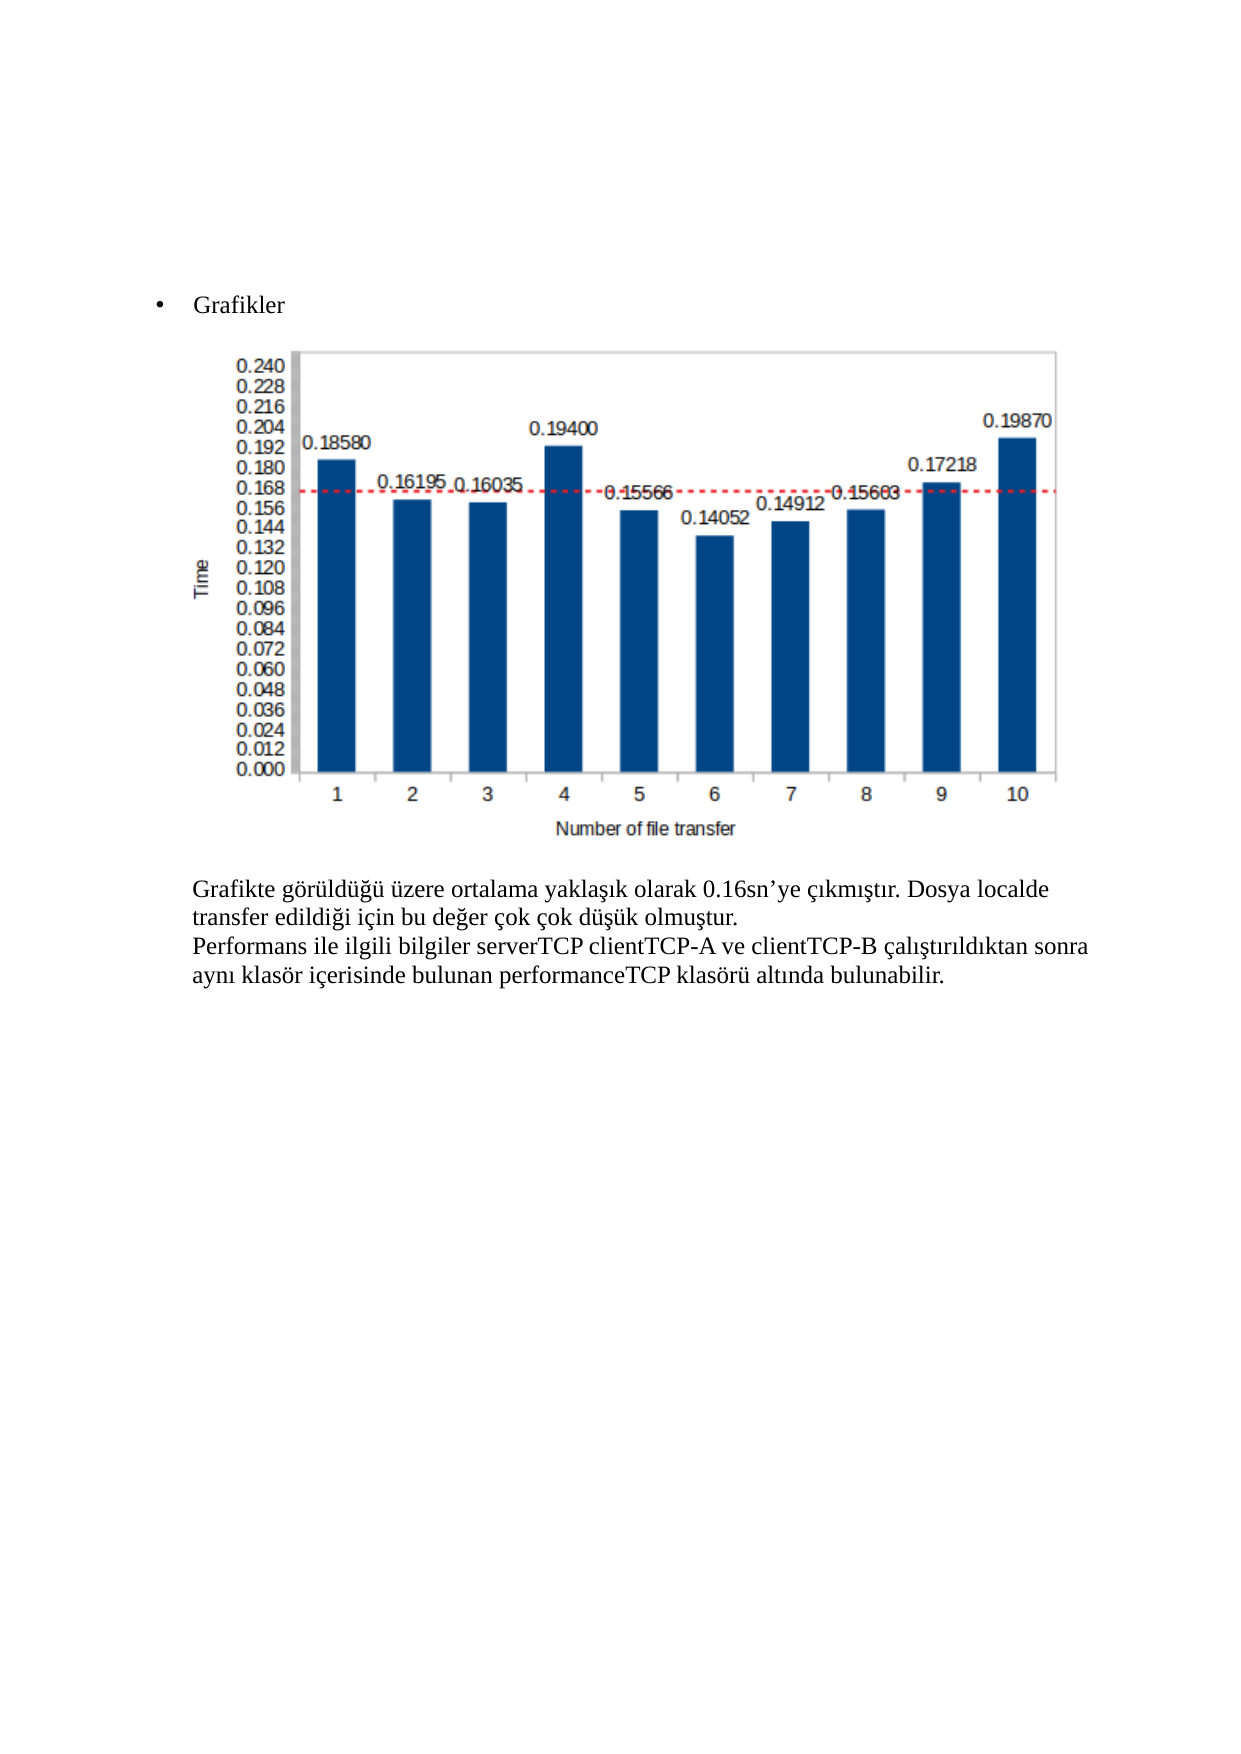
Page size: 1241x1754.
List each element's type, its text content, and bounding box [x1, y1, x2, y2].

text Performans ile ilgili bilgiler serverTCP clientTCP-A ve clientTCP-B çalıştırıldıktan sonra aynı klasör içerisinde bulunan performanceTCP klasörü altında bulunabilir. [118, 931, 1122, 989]
list Grafikler [156, 291, 1122, 319]
picture [177, 348, 1063, 845]
text Grafikte görüldüğü üzere ortalama yaklaşık olarak 0.16sn’ye çıkmıştır. Dosya localde transfer edildiği için bu değer çok çok düşük olmuştur. [118, 874, 1122, 931]
